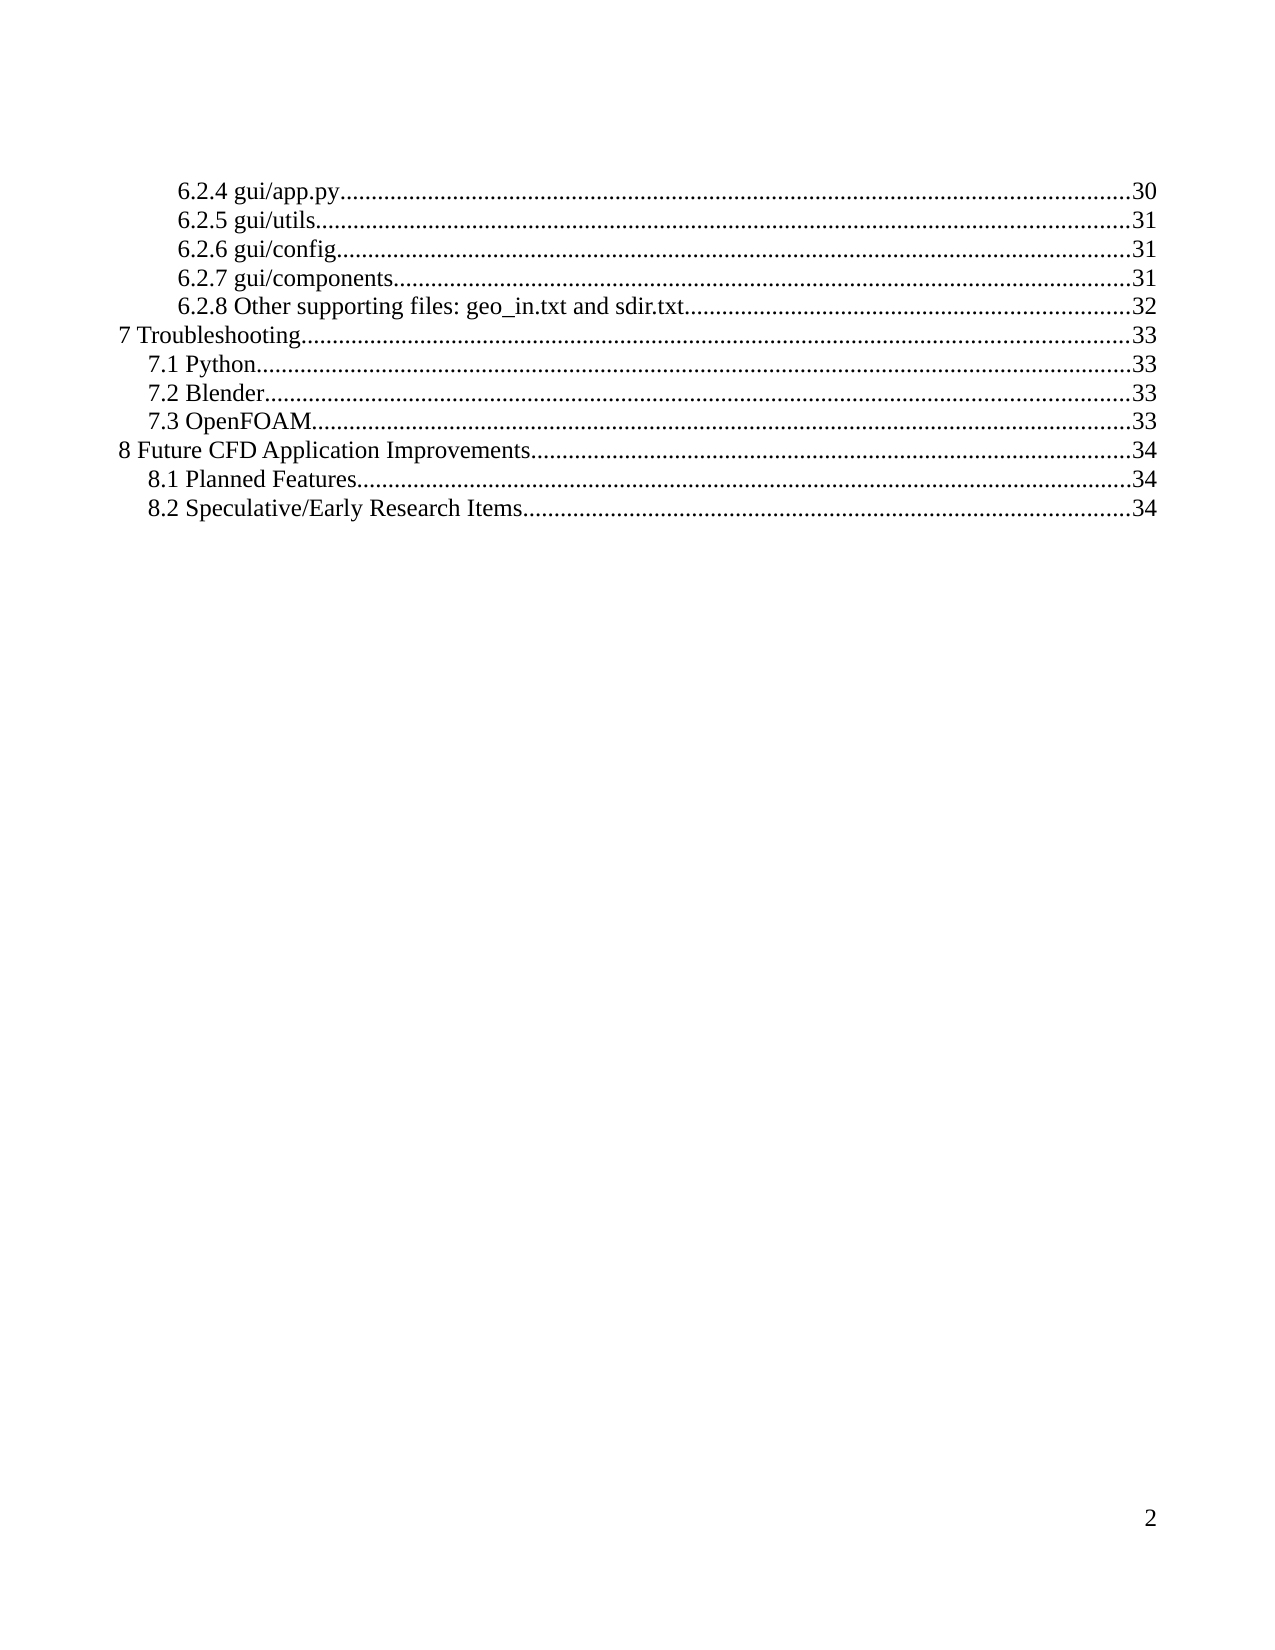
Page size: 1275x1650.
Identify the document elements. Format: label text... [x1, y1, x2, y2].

text 6.2.4 gui/app.py 30 [177, 176, 1157, 205]
text 6.2.6 gui/config 31 [177, 234, 1157, 263]
text 7.1 Python 33 [148, 349, 1157, 378]
text 8.2 Speculative/Early Research Items 34 [148, 493, 1157, 521]
text 8.1 Planned Features 34 [148, 464, 1157, 493]
text 6.2.8 Other supporting files: geo_in.txt and sdir.txt 32 [177, 291, 1157, 320]
text 7.3 OpenFOAM 33 [148, 406, 1157, 435]
text 7.2 Blender 33 [148, 378, 1157, 406]
text 6.2.7 gui/components 31 [177, 263, 1157, 291]
text 8 Future CFD Application Improvements 34 [118, 435, 1157, 464]
text 6.2.5 gui/utils 31 [177, 205, 1157, 234]
text 7 Troubleshooting 33 [118, 320, 1157, 349]
